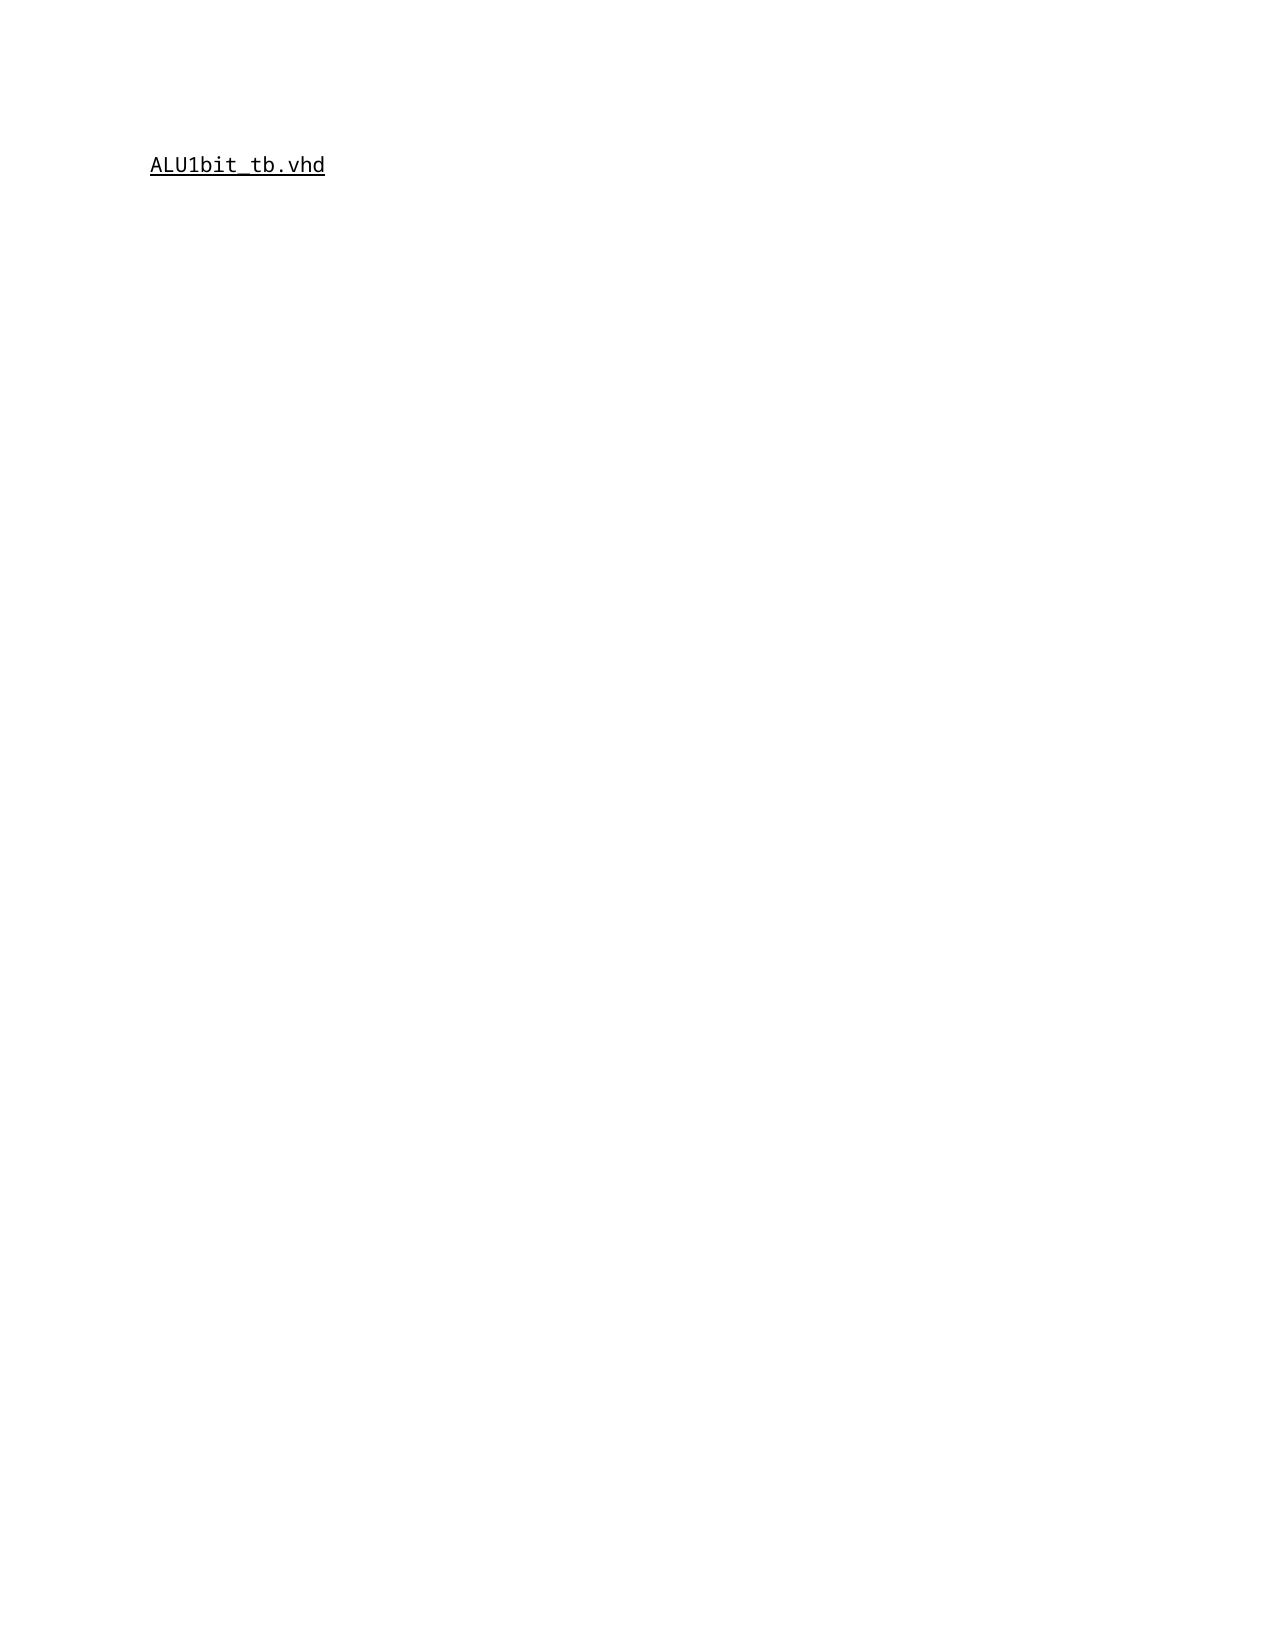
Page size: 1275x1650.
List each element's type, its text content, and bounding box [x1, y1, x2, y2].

text ALU1bit_tb.vhd [150, 150, 1125, 178]
